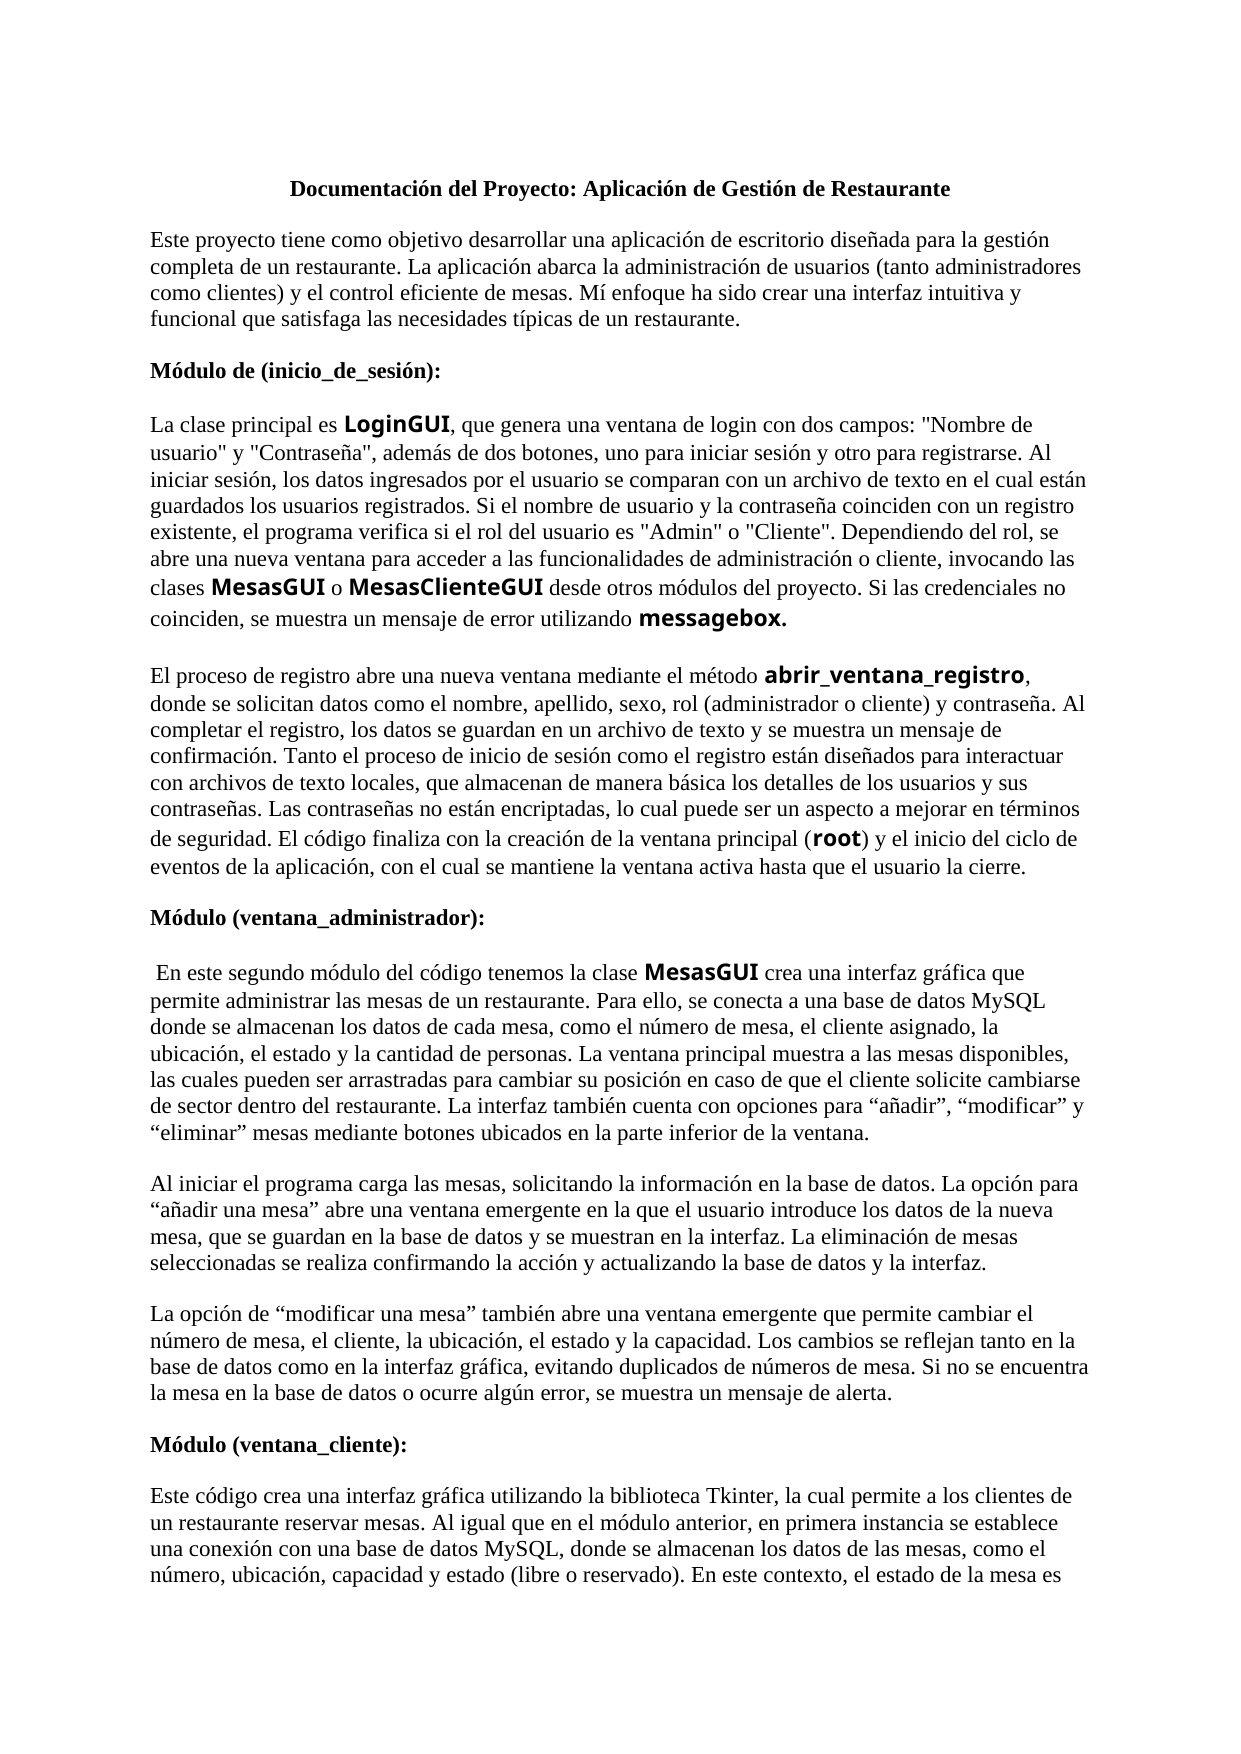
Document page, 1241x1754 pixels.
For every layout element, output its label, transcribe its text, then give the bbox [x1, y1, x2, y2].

text La clase principal es LoginGUI, que genera una ventana de login con dos campos: "Nombre de usuario" y "Contraseña", además de dos botones, uno para iniciar sesión y otro para registrarse. Al iniciar sesión, los datos ingresados por el usuario se comparan con un archivo de texto en el cual están guardados los usuarios registrados. Si el nombre de usuario y la contraseña coinciden con un registro existente, el programa verifica si el rol del usuario es "Admin" o "Cliente". Dependiendo del rol, se abre una nueva ventana para acceder a las funcionalidades de administración o cliente, invocando las clases MesasGUI o MesasClienteGUI desde otros módulos del proyecto. Si las credenciales no coinciden, se muestra un mensaje de error utilizando messagebox. [150, 408, 1090, 634]
text Este proyecto tiene como objetivo desarrollar una aplicación de escritorio diseñada para la gestión completa de un restaurante. La aplicación abarca la administración de usuarios (tanto administradores como clientes) y el control eficiente de mesas. Mí enfoque ha sido crear una interfaz intuitiva y funcional que satisfaga las necesidades típicas de un restaurante. [150, 226, 1090, 332]
text Este código crea una interfaz gráfica utilizando la biblioteca Tkinter, la cual permite a los clientes de un restaurante reservar mesas. Al igual que en el módulo anterior, en primera instancia se establece una conexión con una base de datos MySQL, donde se almacenan los datos de las mesas, como el número, ubicación, capacidad y estado (libre o reservado). En este contexto, el estado de la mesa es [150, 1482, 1090, 1588]
text Módulo (ventana_administrador): [150, 904, 1090, 931]
text El proceso de registro abre una nueva ventana mediante el método abrir_ventana_registro, donde se solicitan datos como el nombre, apellido, sexo, rol (administrador o cliente) y contraseña. Al completar el registro, los datos se guardan en un archivo de texto y se muestra un mensaje de confirmación. Tanto el proceso de inicio de sesión como el registro están diseñados para interactuar con archivos de texto locales, que almacenan de manera básica los detalles de los usuarios y sus contraseñas. Las contraseñas no están encriptadas, lo cual puede ser un aspecto a mejorar en términos de seguridad. El código finaliza con la creación de la ventana principal (root) y el inicio del ciclo de eventos de la aplicación, con el cual se mantiene la ventana activa hasta que el usuario la cierre. [150, 659, 1090, 879]
text Módulo (ventana_cliente): [150, 1431, 1090, 1457]
text Al iniciar el programa carga las mesas, solicitando la información en la base de datos. La opción para “añadir una mesa” abre una ventana emergente en la que el usuario introduce los datos de la nueva mesa, que se guardan en la base de datos y se muestran en la interfaz. La eliminación de mesas seleccionadas se realiza confirmando la acción y actualizando la base de datos y la interfaz. [150, 1170, 1090, 1275]
text Documentación del Proyecto: Aplicación de Gestión de Restaurante [150, 175, 1090, 201]
text La opción de “modificar una mesa” también abre una ventana emergente que permite cambiar el número de mesa, el cliente, la ubicación, el estado y la capacidad. Los cambios se reflejan tanto en la base de datos como en la interfaz gráfica, evitando duplicados de números de mesa. Si no se encuentra la mesa en la base de datos o ocurre algún error, se muestra un mensaje de alerta. [150, 1300, 1090, 1406]
text En este segundo módulo del código tenemos la clase MesasGUI crea una interfaz gráfica que permite administrar las mesas de un restaurante. Para ello, se conecta a una base de datos MySQL donde se almacenan los datos de cada mesa, como el número de mesa, el cliente asignado, la ubicación, el estado y la cantidad de personas. La ventana principal muestra a las mesas disponibles, las cuales pueden ser arrastradas para cambiar su posición en caso de que el cliente solicite cambiarse de sector dentro del restaurante. La interfaz también cuenta con opciones para “añadir”, “modificar” y “eliminar” mesas mediante botones ubicados en la parte inferior de la ventana. [150, 956, 1090, 1145]
text Módulo de (inicio_de_sesión): [150, 357, 1090, 383]
